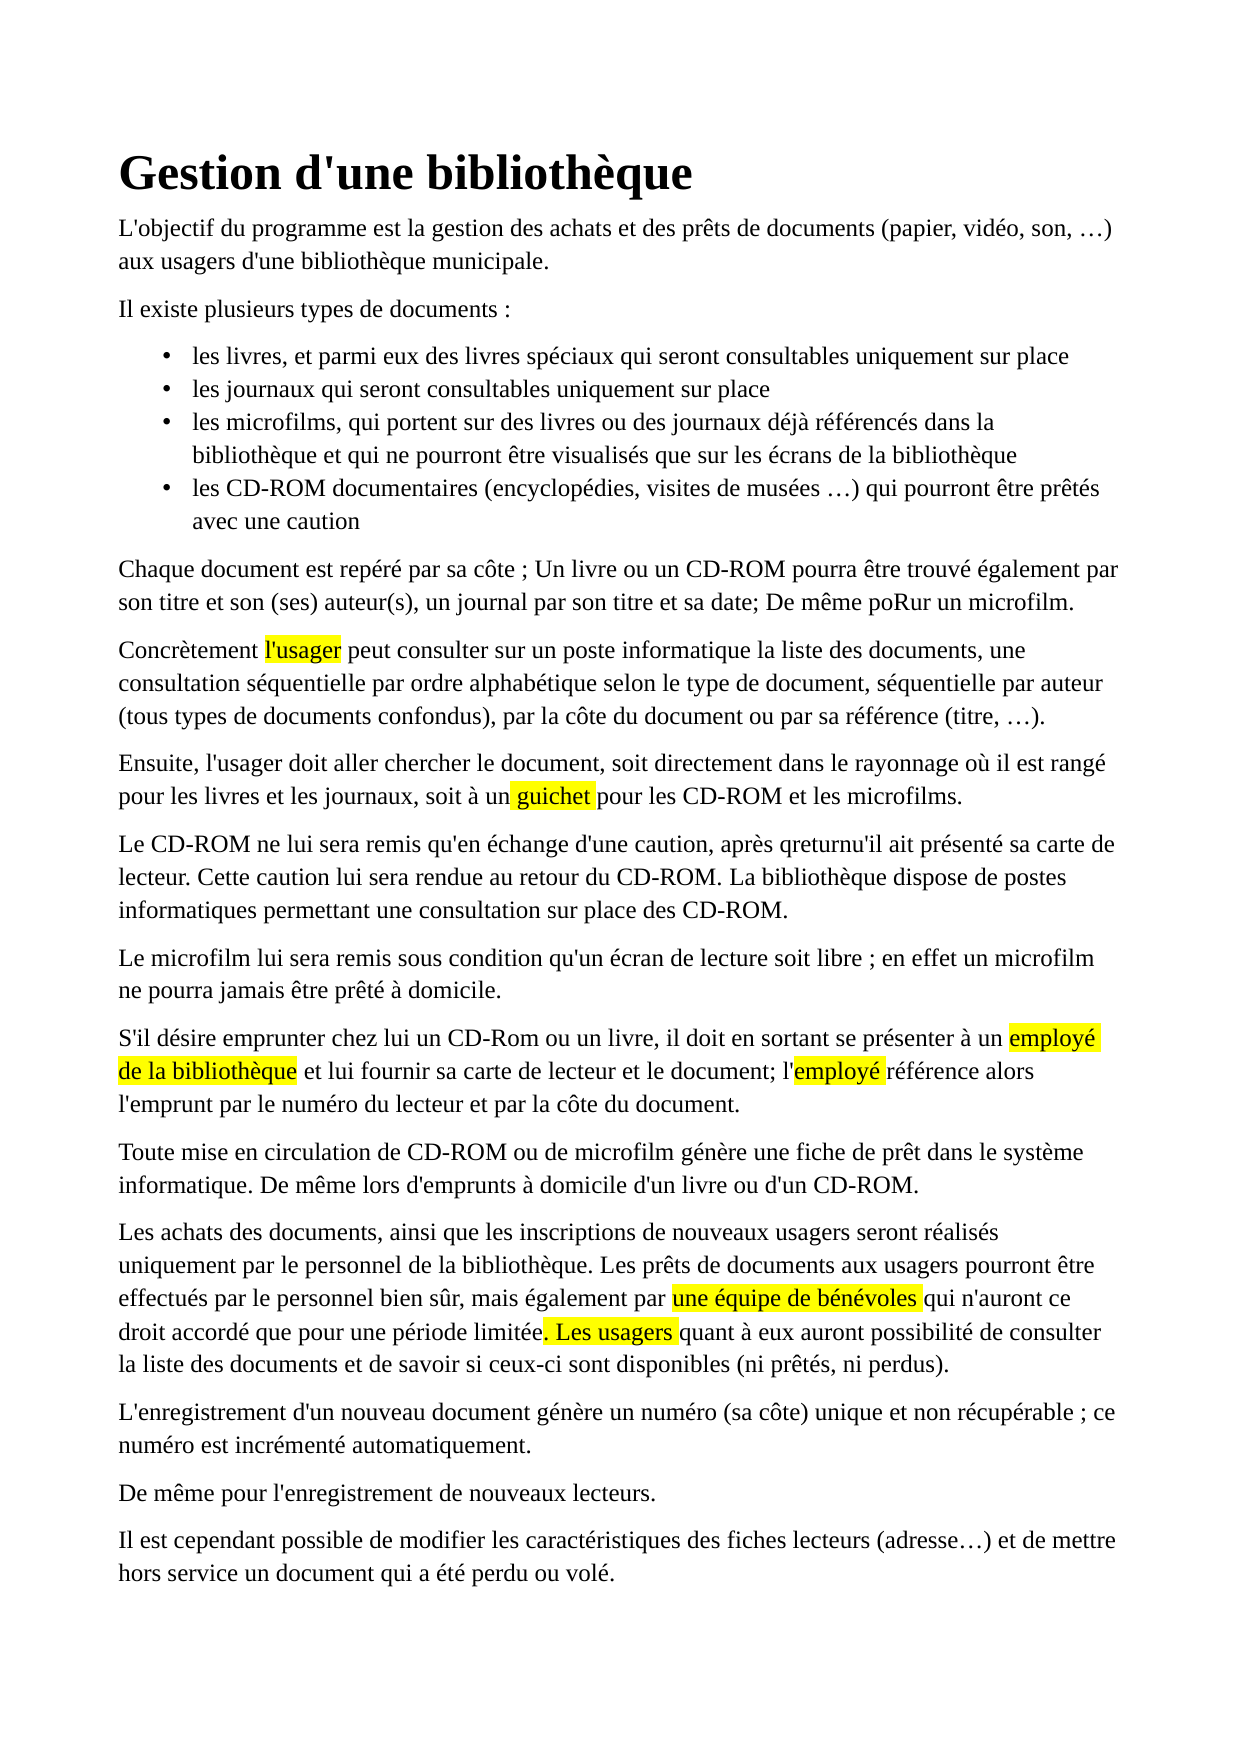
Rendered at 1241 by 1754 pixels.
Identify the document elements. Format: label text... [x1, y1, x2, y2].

text L'enregistrement d'un nouveau document génère un numéro (sa côte) unique et non récupérable ; ce numéro est incrémenté automatiquement. [118, 1397, 1122, 1459]
text Il est cependant possible de modifier les caractéristiques des fiches lecteurs (adresse…) et de mettre hors service un document qui a été perdu ou volé. [118, 1525, 1122, 1587]
text Ensuite, l'usager doit aller chercher le document, soit directement dans le rayonnage où il est rangé pour les livres et les journaux, soit à un guichet pour les CD-ROM et les microfilms. [118, 748, 1122, 810]
text Les achats des documents, ainsi que les inscriptions de nouveaux usagers seront réalisés uniquement par le personnel de la bibliothèque. Les prêts de documents aux usagers pourront être effectués par le personnel bien sûr, mais également par une équipe de bénévoles qui n'auront ce droit accordé que pour une période limitée. Les usagers quant à eux auront possibilité de consulter la liste des documents et de savoir si ceux-ci sont disponibles (ni prêtés, ni perdus). [118, 1217, 1122, 1378]
list les livres, et parmi eux des livres spéciaux qui seront consultables uniquement sur place [162, 341, 1122, 370]
text L'objectif du programme est la gestion des achats et des prêts de documents (papier, vidéo, son, …) aux usagers d'une bibliothèque municipale. [118, 213, 1122, 275]
text Il existe plusieurs types de documents : [118, 294, 1122, 322]
text Chaque document est repéré par sa côte ; Un livre ou un CD-ROM pourra être trouvé également par son titre et son (ses) auteur(s), un journal par son titre et sa date; De même poRur un microfilm. [118, 554, 1122, 616]
list les CD-ROM documentaires (encyclopédies, visites de musées …) qui pourront être prêtés avec une caution [162, 473, 1122, 535]
text Le microfilm lui sera remis sous condition qu'un écran de lecture soit libre ; en effet un microfilm ne pourra jamais être prêté à domicile. [118, 943, 1122, 1004]
list les journaux qui seront consultables uniquement sur place [162, 374, 1122, 403]
list les microfilms, qui portent sur des livres ou des journaux déjà référencés dans la bibliothèque et qui ne pourront être visualisés que sur les écrans de la bibliothèque [162, 407, 1122, 469]
text De même pour l'enregistrement de nouveaux lecteurs. [118, 1478, 1122, 1507]
subtitle Gestion d'une bibliothèque [118, 143, 1122, 201]
text S'il désire emprunter chez lui un CD-Rom ou un livre, il doit en sortant se présenter à un employé de la bibliothèque et lui fournir sa carte de lecteur et le document; l'employé référence alors l'emprunt par le numéro du lecteur et par la côte du document. [118, 1023, 1122, 1118]
text Toute mise en circulation de CD-ROM ou de microfilm génère une fiche de prêt dans le système informatique. De même lors d'emprunts à domicile d'un livre ou d'un CD-ROM. [118, 1137, 1122, 1199]
text Le CD-ROM ne lui sera remis qu'en échange d'une caution, après qreturnu'il ait présenté sa carte de lecteur. Cette caution lui sera rendue au retour du CD-ROM. La bibliothèque dispose de postes informatiques permettant une consultation sur place des CD-ROM. [118, 829, 1122, 924]
text Concrètement l'usager peut consulter sur un poste informatique la liste des documents, une consultation séquentielle par ordre alphabétique selon le type de document, séquentielle par auteur (tous types de documents confondus), par la côte du document ou par sa référence (titre, …). [118, 635, 1122, 729]
